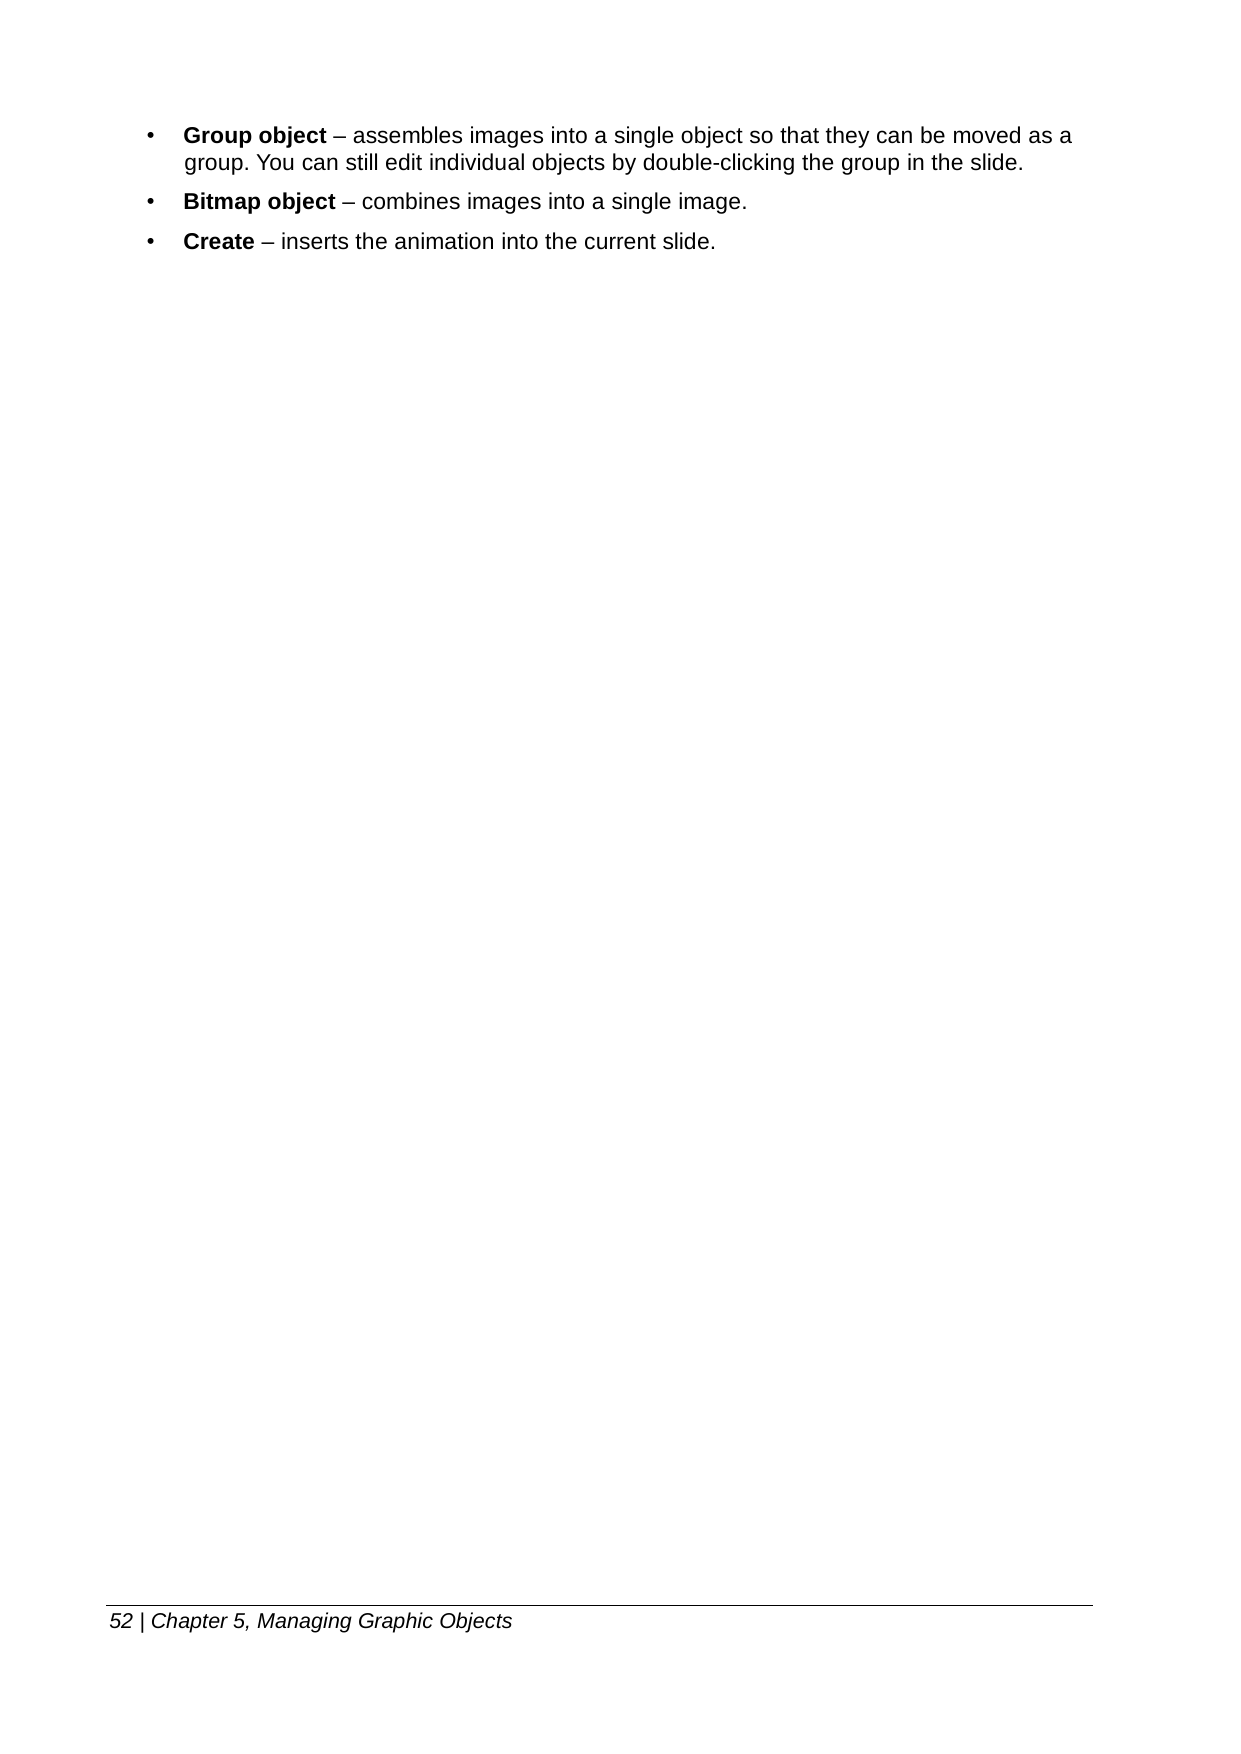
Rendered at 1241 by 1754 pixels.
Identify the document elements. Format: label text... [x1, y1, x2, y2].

list Bitmap object – combines images into a single image. [144, 185, 1093, 215]
list Create – inserts the animation into the current slide. [144, 224, 1093, 257]
list Group object – assembles images into a single object so that they can be moved as a group. You can still edit individual objects by double-clicking the group in the slide. [144, 118, 1093, 175]
